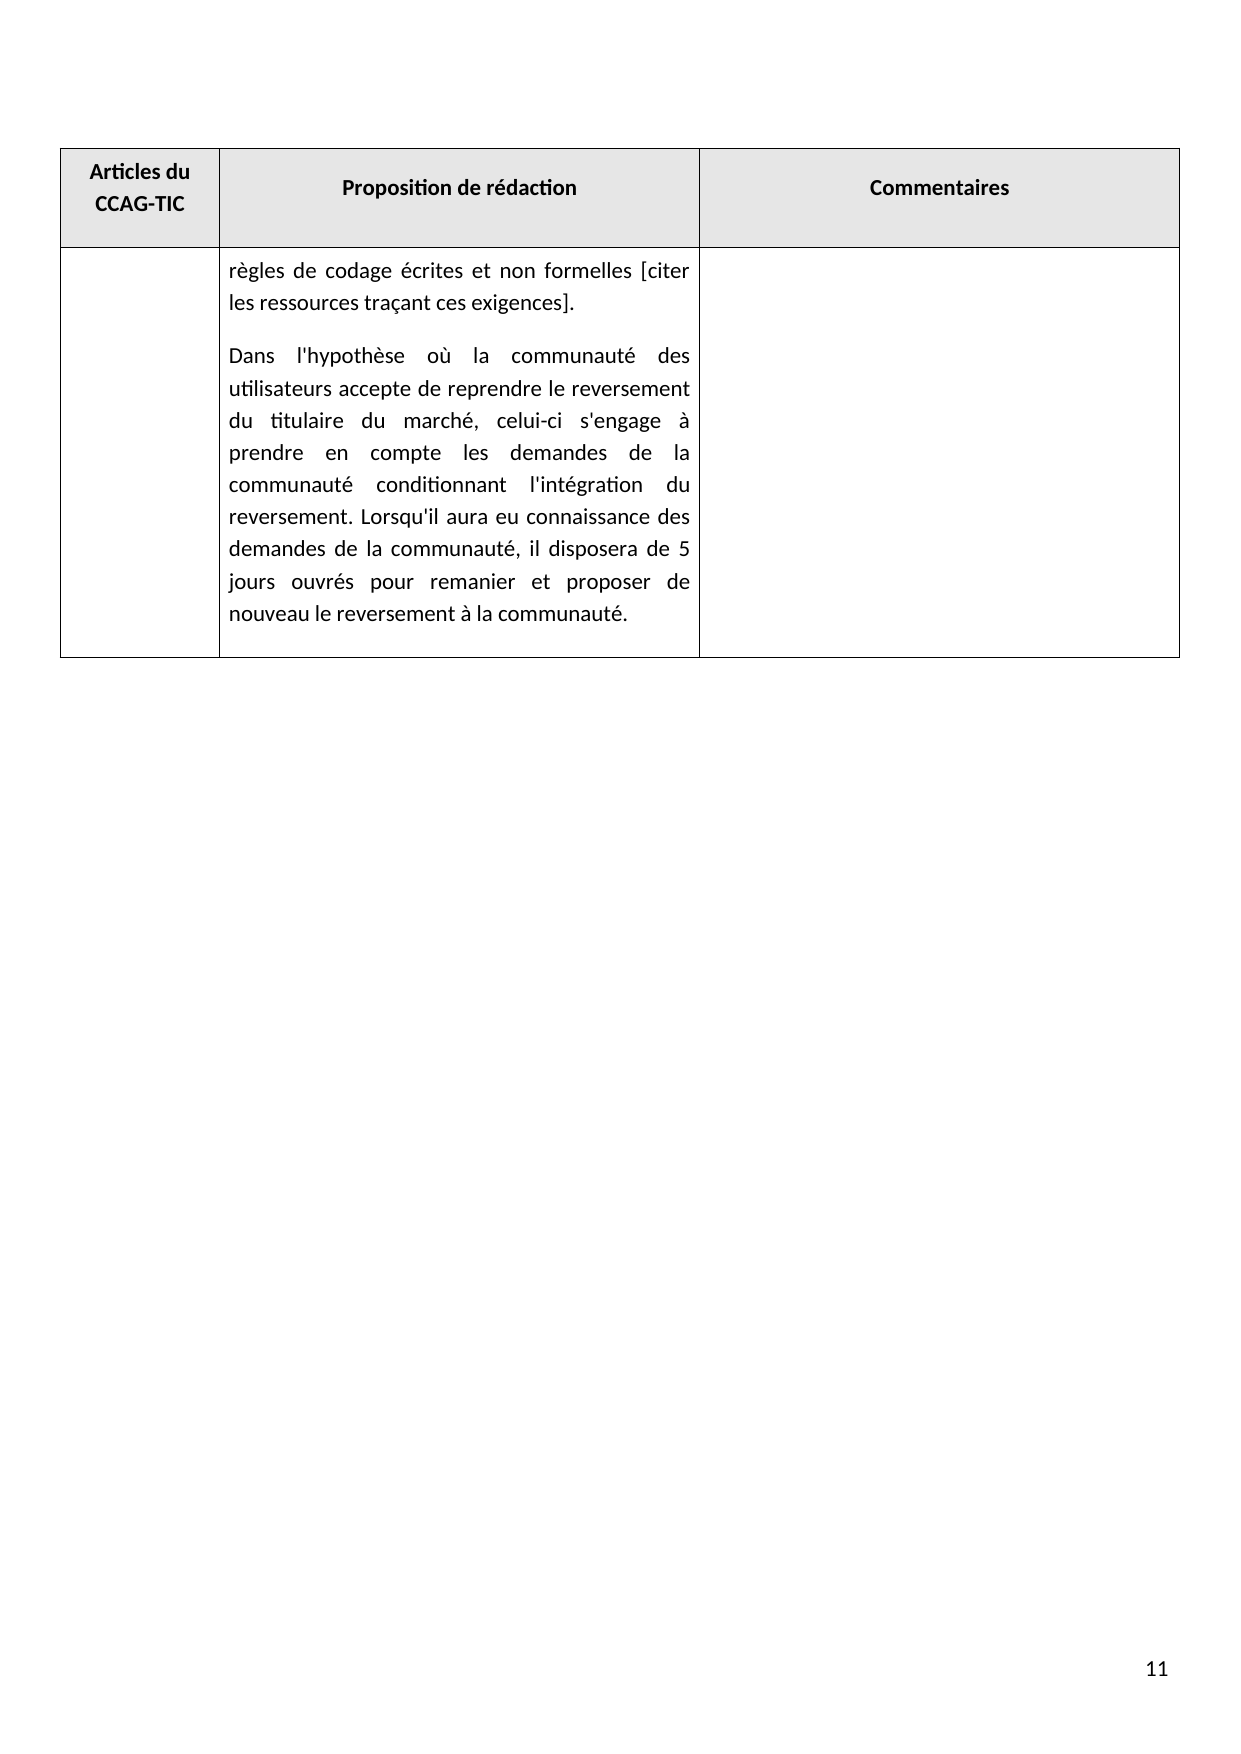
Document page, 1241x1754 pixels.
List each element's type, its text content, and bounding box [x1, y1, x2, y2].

table_header Commentaires [700, 149, 1179, 247]
table_header Articles du CCAG-TIC [61, 149, 219, 247]
table_header Proposition de rédaction [220, 149, 699, 247]
table_cell [61, 248, 219, 657]
table_cell [700, 248, 1179, 657]
table_cell règles de codage écrites et non formelles [citer les ressources traçant ces exigences]. Dans l'hypothèse où la communauté des utilisateurs accepte de reprendre le reversement du titulaire du marché, celui-ci s'engage à prendre en compte les demandes de la communauté conditionnant l'intégration du reversement. Lorsqu'il aura eu connaissance des demandes de la communauté, il disposera de 5 jours ouvrés pour remanier et proposer de nouveau le reversement à la communauté. [220, 248, 699, 657]
